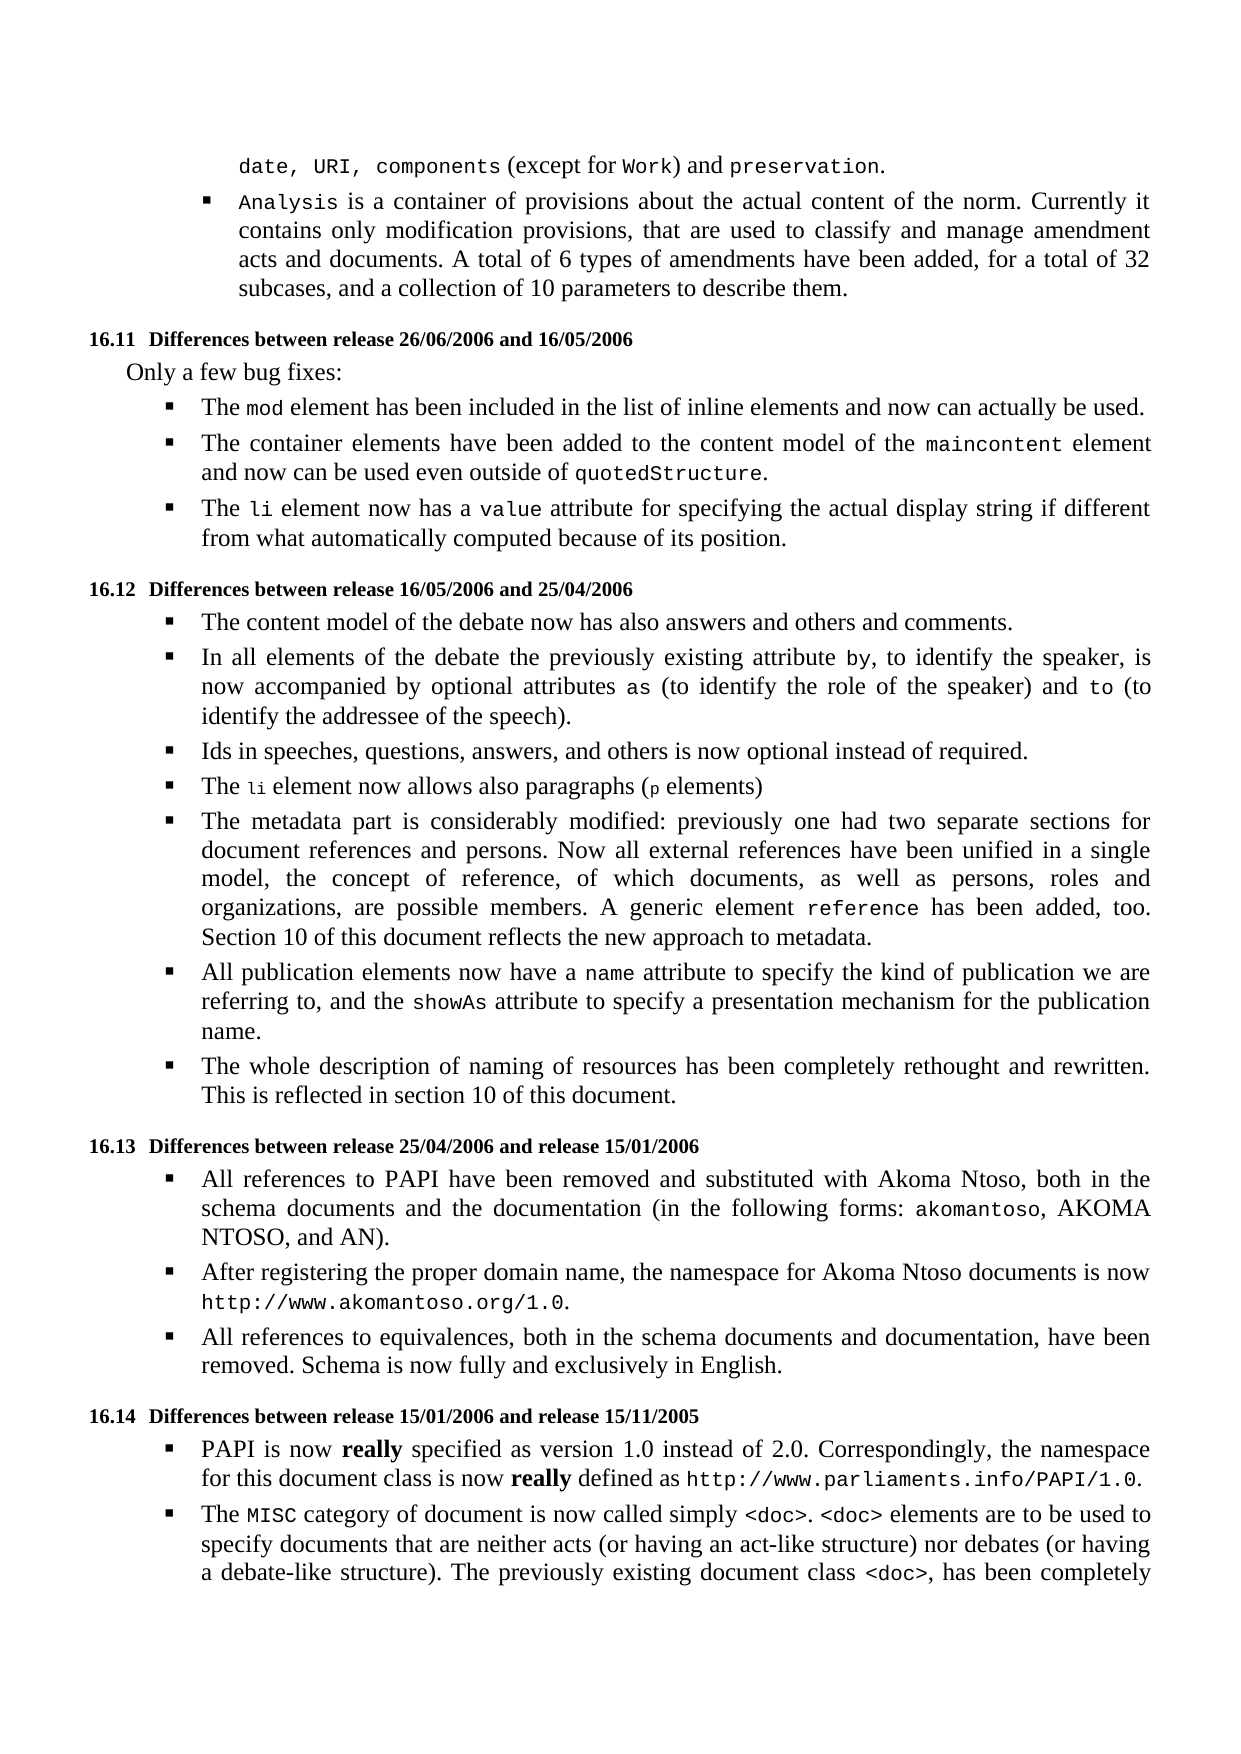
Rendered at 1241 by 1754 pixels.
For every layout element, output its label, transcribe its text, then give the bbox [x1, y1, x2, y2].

list After registering the proper domain name, the namespace for Akoma Ntoso documents is now http://www.akomantoso.org/1.0. [164, 1257, 1151, 1316]
list Analysis is a container of provisions about the actual content of the norm. Currently it contains only modification provisions, that are used to classify and manage amendment acts and documents. A total of 6 types of amendments have been added, for a total of 32 subcases, and a collection of 10 parameters to describe them. [201, 186, 1151, 302]
subtitle Differences between release 26/06/2006 and 16/05/2006 [89, 327, 1151, 351]
list date, URI, components (except for Work) and preservation. [201, 150, 1151, 179]
subtitle Differences between release 15/01/2006 and release 15/11/2005 [89, 1404, 1151, 1428]
list All references to equivalences, both in the schema documents and documentation, have been removed. Schema is now fully and exclusively in English. [164, 1322, 1151, 1379]
list In all elements of the debate the previously existing attribute by, to identify the speaker, is now accompanied by optional attributes as (to identify the role of the speaker) and to (to identify the addressee of the speech). [164, 642, 1151, 730]
list The whole description of naming of resources has been completely rethought and rewritten. This is reflected in section 10 of this document. [164, 1051, 1151, 1108]
list The metadata part is considerably modified: previously one had two separate sections for document references and persons. Now all external references have been unified in a single model, the concept of reference, of which documents, as well as persons, roles and organizations, are possible members. A generic element reference has been added, too. Section 10 of this document reflects the new approach to metadata. [164, 806, 1151, 951]
list Ids in speeches, questions, answers, and others is now optional instead of required. [164, 736, 1151, 765]
list The li element now has a value attribute for specifying the actual display string if different from what automatically computed because of its position. [164, 493, 1151, 552]
list All references to PAPI have been removed and substituted with Akoma Ntoso, both in the schema documents and the documentation (in the following forms: akomantoso, AKOMA NTOSO, and AN). [164, 1164, 1151, 1251]
list PAPI is now really specified as version 1.0 instead of 2.0. Correspondingly, the namespace for this document class is now really defined as http://www.parliaments.info/PAPI/1.0. [163, 1434, 1151, 1493]
subtitle Differences between release 16/05/2006 and 25/04/2006 [89, 577, 1151, 601]
list The mod element has been included in the list of inline elements and now can actually be used. [164, 392, 1151, 422]
list The li element now allows also paragraphs (p elements) [164, 771, 1151, 800]
list All publication elements now have a name attribute to specify the kind of publication we are referring to, and the showAs attribute to specify a presentation mechanism for the publication name. [164, 957, 1151, 1045]
text Only a few bug fixes: [89, 357, 1151, 386]
list The MISC category of document is now called simply <doc>. <doc> elements are to be used to specify documents that are neither acts (or having an act-like structure) nor debates (or having a debate-like structure). The previously existing document class <doc>, has been completely [163, 1499, 1151, 1587]
list The content model of the debate now has also answers and others and comments. [164, 607, 1151, 636]
list The container elements have been added to the content model of the maincontent element and now can be used even outside of quotedStructure. [164, 428, 1151, 487]
subtitle Differences between release 25/04/2006 and release 15/01/2006 [89, 1133, 1151, 1158]
